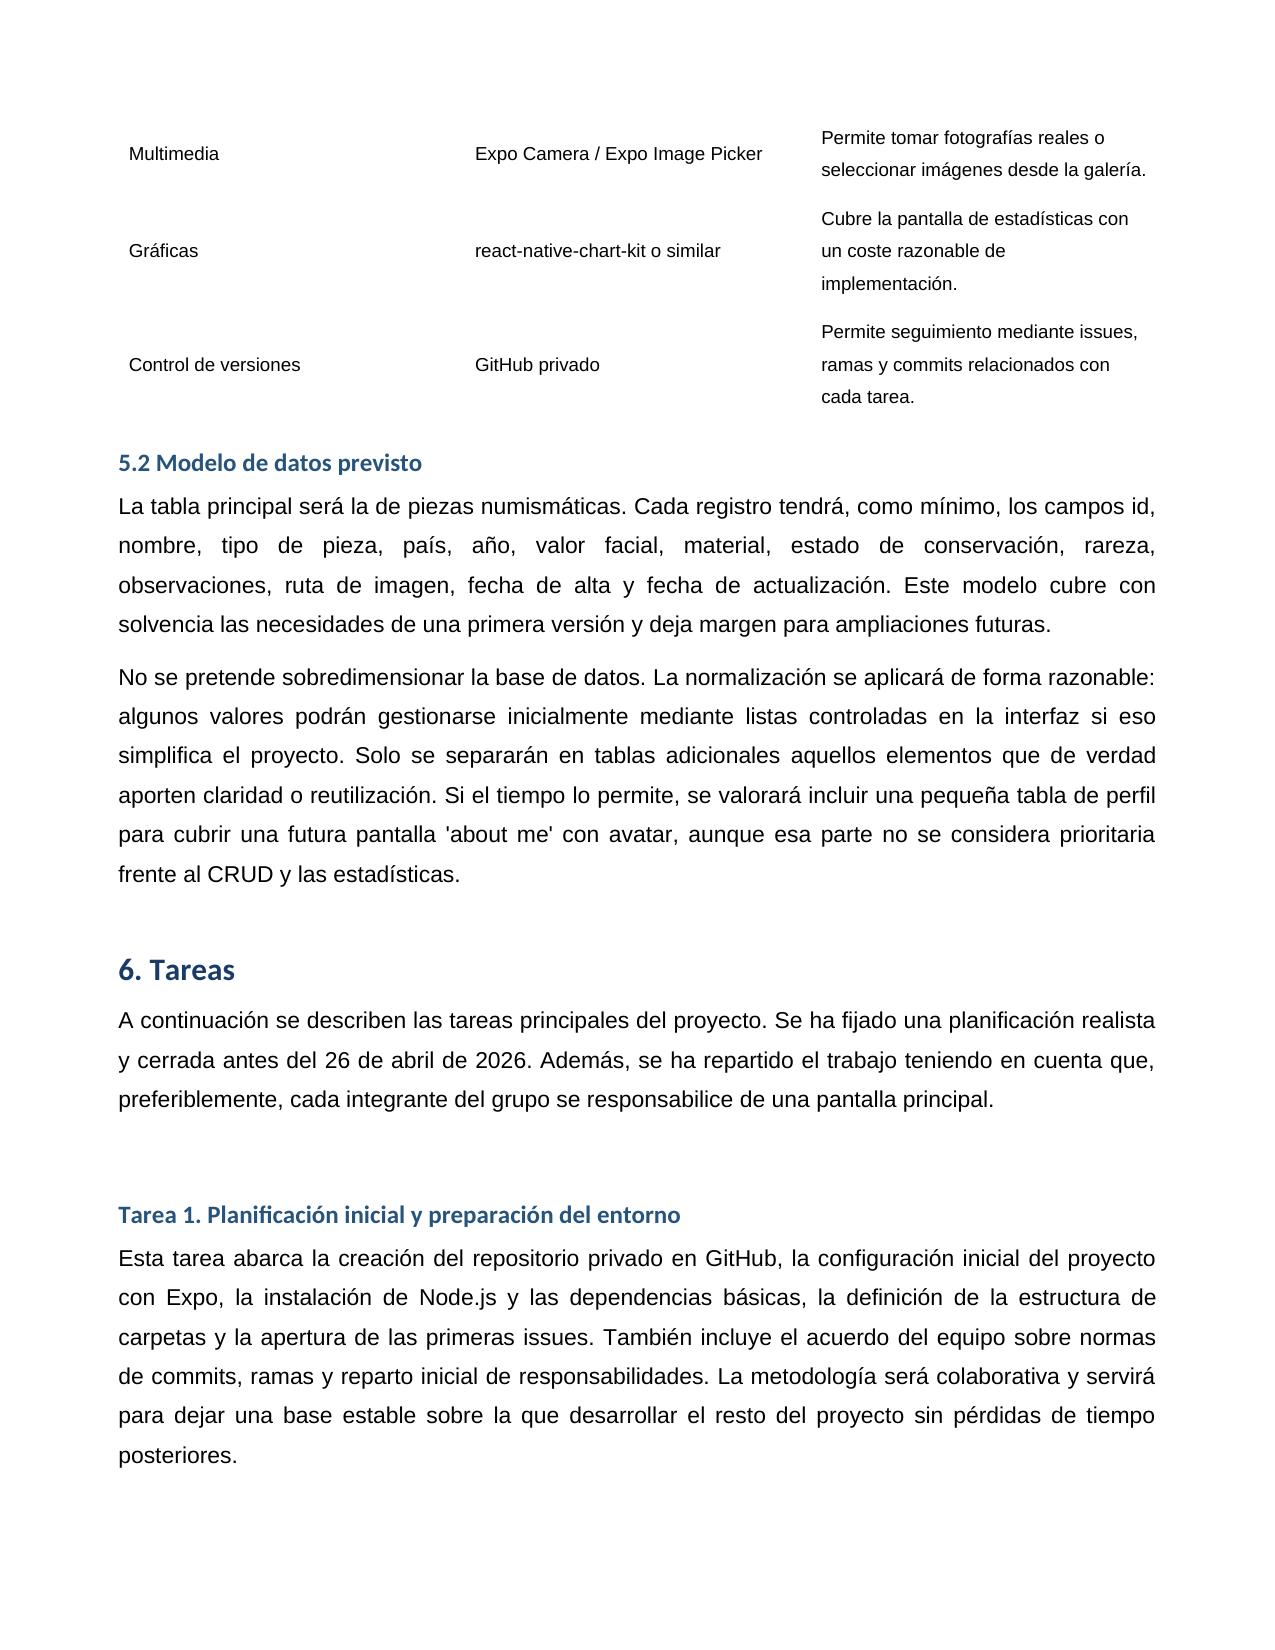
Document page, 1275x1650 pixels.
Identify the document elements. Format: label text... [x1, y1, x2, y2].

subtitle 5.2 Modelo de datos previsto [118, 447, 1157, 478]
subtitle 6. Tareas [118, 950, 1157, 988]
text La tabla principal será la de piezas numismáticas. Cada registro tendrá, como mínimo, los campos id, nombre, tipo de pieza, país, año, valor facial, material, estado de conservación, rareza, observaciones, ruta de imagen, fecha de alta y fecha de actualización. Este modelo cubre con solvencia las necesidades de una primera versión y deja margen para ampliaciones futuras. [118, 493, 1157, 638]
text A continuación se describen las tareas principales del proyecto. Se ha fijado una planificación realista y cerrada antes del 26 de abril de 2026. Además, se ha repartido el trabajo teniendo en cuenta que, preferiblemente, cada integrante del grupo se responsabilice de una pantalla principal. [118, 1007, 1157, 1113]
text Esta tarea abarca la creación del repositorio privado en GitHub, la configuración inicial del proyecto con Expo, la instalación de Node.js y las dependencias básicas, la definición de la estructura de carpetas y la apertura de las primeras issues. También incluye el acuerdo del equipo sobre normas de commits, ramas y reparto inicial de responsabilidades. La metodología será colaborativa y servirá para dejar una base estable sobre la que desarrollar el resto del proyecto sin pérdidas de tiempo posteriores. [118, 1244, 1157, 1468]
table_cell Permite seguimiento mediante issues, ramas y commits relacionados con cada tarea. [811, 313, 1157, 426]
subtitle Tarea 1. Planificación inicial y preparación del entorno [118, 1199, 1157, 1229]
table_cell react-native-chart-kit o similar [464, 199, 811, 313]
table_cell Multimedia [118, 118, 464, 199]
table_cell Gráficas [118, 199, 464, 313]
text No se pretende sobredimensionar la base de datos. La normalización se aplicará de forma razonable: algunos valores podrán gestionarse inicialmente mediante listas controladas en la interfaz si eso simplifica el proyecto. Solo se separarán en tablas adicionales aquellos elementos que de verdad aporten claridad o reutilización. Si el tiempo lo permite, se valorará incluir una pequeña tabla de perfil para cubrir una futura pantalla 'about me' con avatar, aunque esa parte no se considera prioritaria frente al CRUD y las estadísticas. [118, 663, 1157, 887]
table_cell Permite tomar fotografías reales o seleccionar imágenes desde la galería. [811, 118, 1157, 199]
table_cell Expo Camera / Expo Image Picker [464, 118, 811, 199]
table_cell Cubre la pantalla de estadísticas con un coste razonable de implementación. [811, 199, 1157, 313]
table_cell Control de versiones [118, 313, 464, 426]
table_cell GitHub privado [464, 313, 811, 426]
